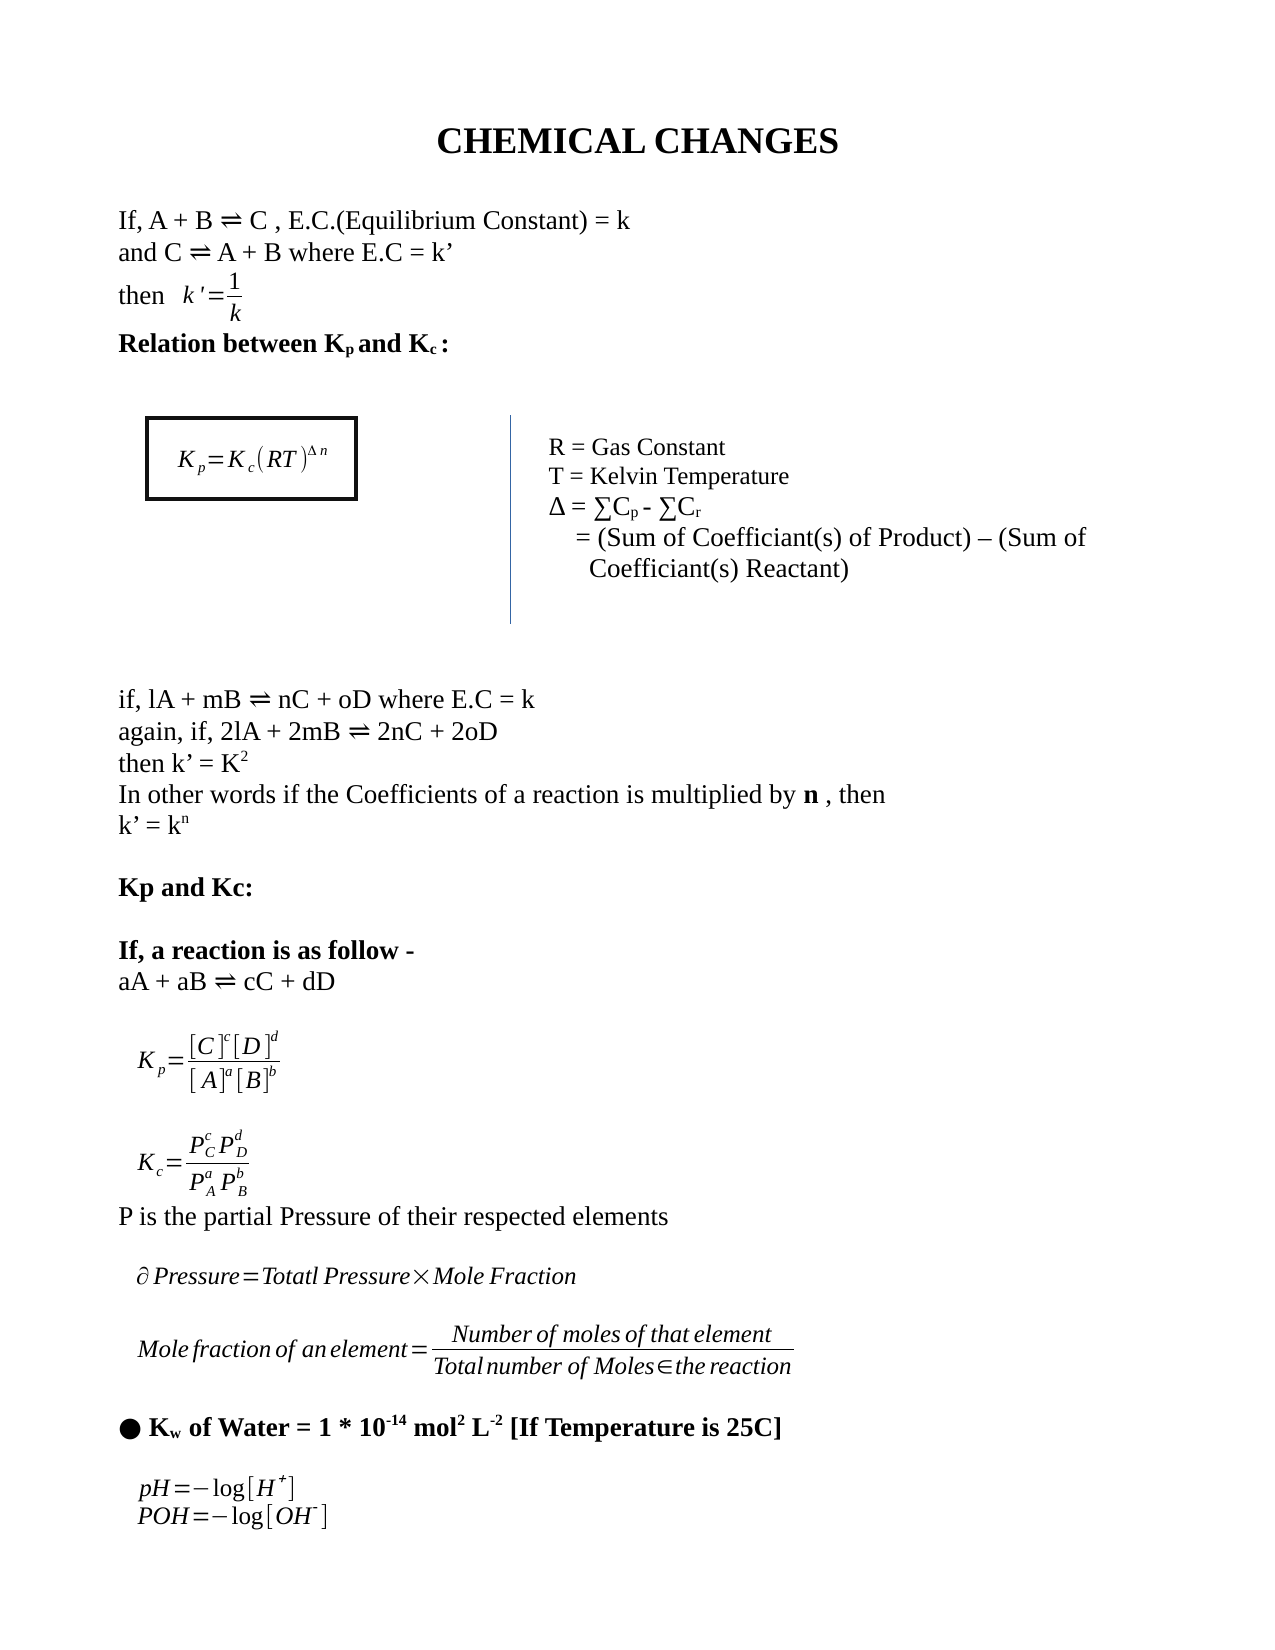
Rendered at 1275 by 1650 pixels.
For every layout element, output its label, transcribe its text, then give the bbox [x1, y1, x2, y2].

text k’ = kn [118, 809, 1157, 840]
text then [118, 268, 1157, 327]
text again, if, 2lA + 2mB ⇌ 2nC + 2oD [118, 715, 1157, 747]
text P is the partial Pressure of their respected elements [118, 1200, 1157, 1231]
text and C ⇌ A + B where E.C = k’ [118, 236, 1157, 268]
text In other words if the Coefficients of a reaction is multiplied by n , then [118, 778, 1157, 809]
text Relation between Kp and Kc : [118, 327, 1157, 358]
text if, lA + mB ⇌ nC + oD where E.C = k [118, 683, 1157, 715]
text then k’ = K2 [118, 747, 1157, 778]
text ● Kw of Water = 1 * 10-14 mol2 L-2 [If Temperature is 25C] [118, 1411, 1157, 1443]
text If, a reaction is as follow - [118, 934, 1157, 965]
text If, A + B ⇌ C , E.C.(Equilibrium Constant) = k [118, 204, 1157, 236]
text aA + aB ⇌ cC + dD [118, 965, 1157, 997]
text CHEMICAL CHANGES [118, 118, 1157, 161]
text Kp and Kc: [118, 871, 1157, 903]
